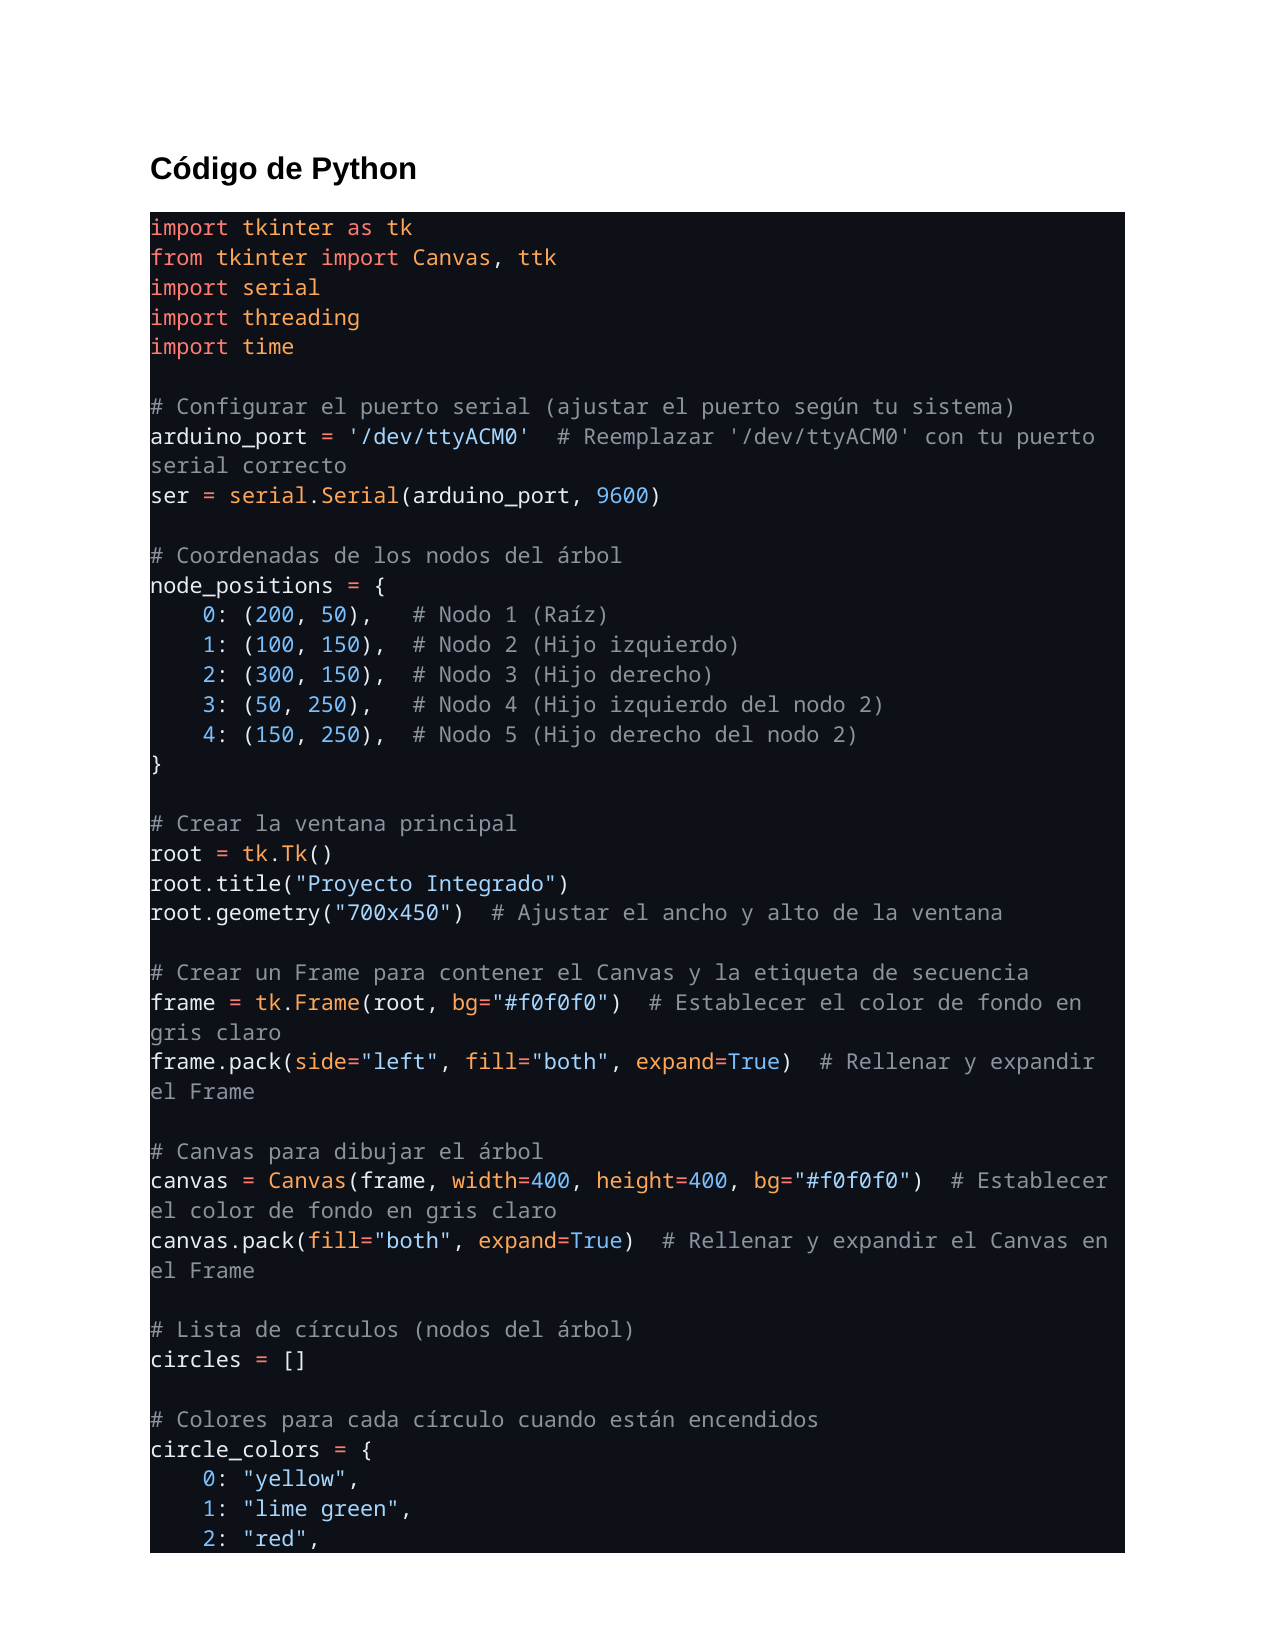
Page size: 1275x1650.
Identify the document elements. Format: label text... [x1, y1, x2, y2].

text frame.pack(side="left", fill="both", expand=True) # Rellenar y expandir el Frame [150, 1046, 1125, 1106]
text 3: (50, 250), # Nodo 4 (Hijo izquierdo del nodo 2) [150, 689, 1125, 718]
text 0: "yellow", [150, 1463, 1125, 1493]
text import serial [150, 272, 1125, 301]
text node_positions = { [150, 569, 1125, 599]
text circles = [] [150, 1344, 1125, 1374]
text ser = serial.Serial(arduino_port, 9600) [150, 480, 1125, 510]
text import tkinter as tk [150, 212, 1125, 242]
text 4: (150, 250), # Nodo 5 (Hijo derecho del nodo 2) [150, 718, 1125, 748]
text from tkinter import Canvas, ttk [150, 242, 1125, 272]
text # Colores para cada círculo cuando están encendidos [150, 1404, 1125, 1433]
text # Crear un Frame para contener el Canvas y la etiqueta de secuencia [150, 957, 1125, 987]
text 1: (100, 150), # Nodo 2 (Hijo izquierdo) [150, 629, 1125, 659]
text import time [150, 331, 1125, 361]
text # Crear la ventana principal [150, 808, 1125, 838]
text 1: "lime green", [150, 1493, 1125, 1523]
text canvas.pack(fill="both", expand=True) # Rellenar y expandir el Canvas en el Frame [150, 1225, 1125, 1284]
text canvas = Canvas(frame, width=400, height=400, bg="#f0f0f0") # Establecer el color de fondo en gris claro [150, 1165, 1125, 1225]
text arduino_port = '/dev/ttyACM0' # Reemplazar '/dev/ttyACM0' con tu puerto serial correcto [150, 421, 1125, 480]
text # Canvas para dibujar el árbol [150, 1136, 1125, 1165]
text root.title("Proyecto Integrado") [150, 867, 1125, 897]
text 2: "red", [150, 1523, 1125, 1553]
text frame = tk.Frame(root, bg="#f0f0f0") # Establecer el color de fondo en gris claro [150, 987, 1125, 1046]
text # Lista de círculos (nodos del árbol) [150, 1314, 1125, 1344]
text Código de Python [150, 150, 1125, 186]
text } [150, 748, 1125, 778]
text # Configurar el puerto serial (ajustar el puerto según tu sistema) [150, 391, 1125, 421]
text import threading [150, 301, 1125, 331]
text 0: (200, 50), # Nodo 1 (Raíz) [150, 599, 1125, 629]
text 2: (300, 150), # Nodo 3 (Hijo derecho) [150, 659, 1125, 689]
text # Coordenadas de los nodos del árbol [150, 540, 1125, 569]
text root.geometry("700x450") # Ajustar el ancho y alto de la ventana [150, 897, 1125, 927]
text root = tk.Tk() [150, 838, 1125, 867]
text circle_colors = { [150, 1433, 1125, 1463]
